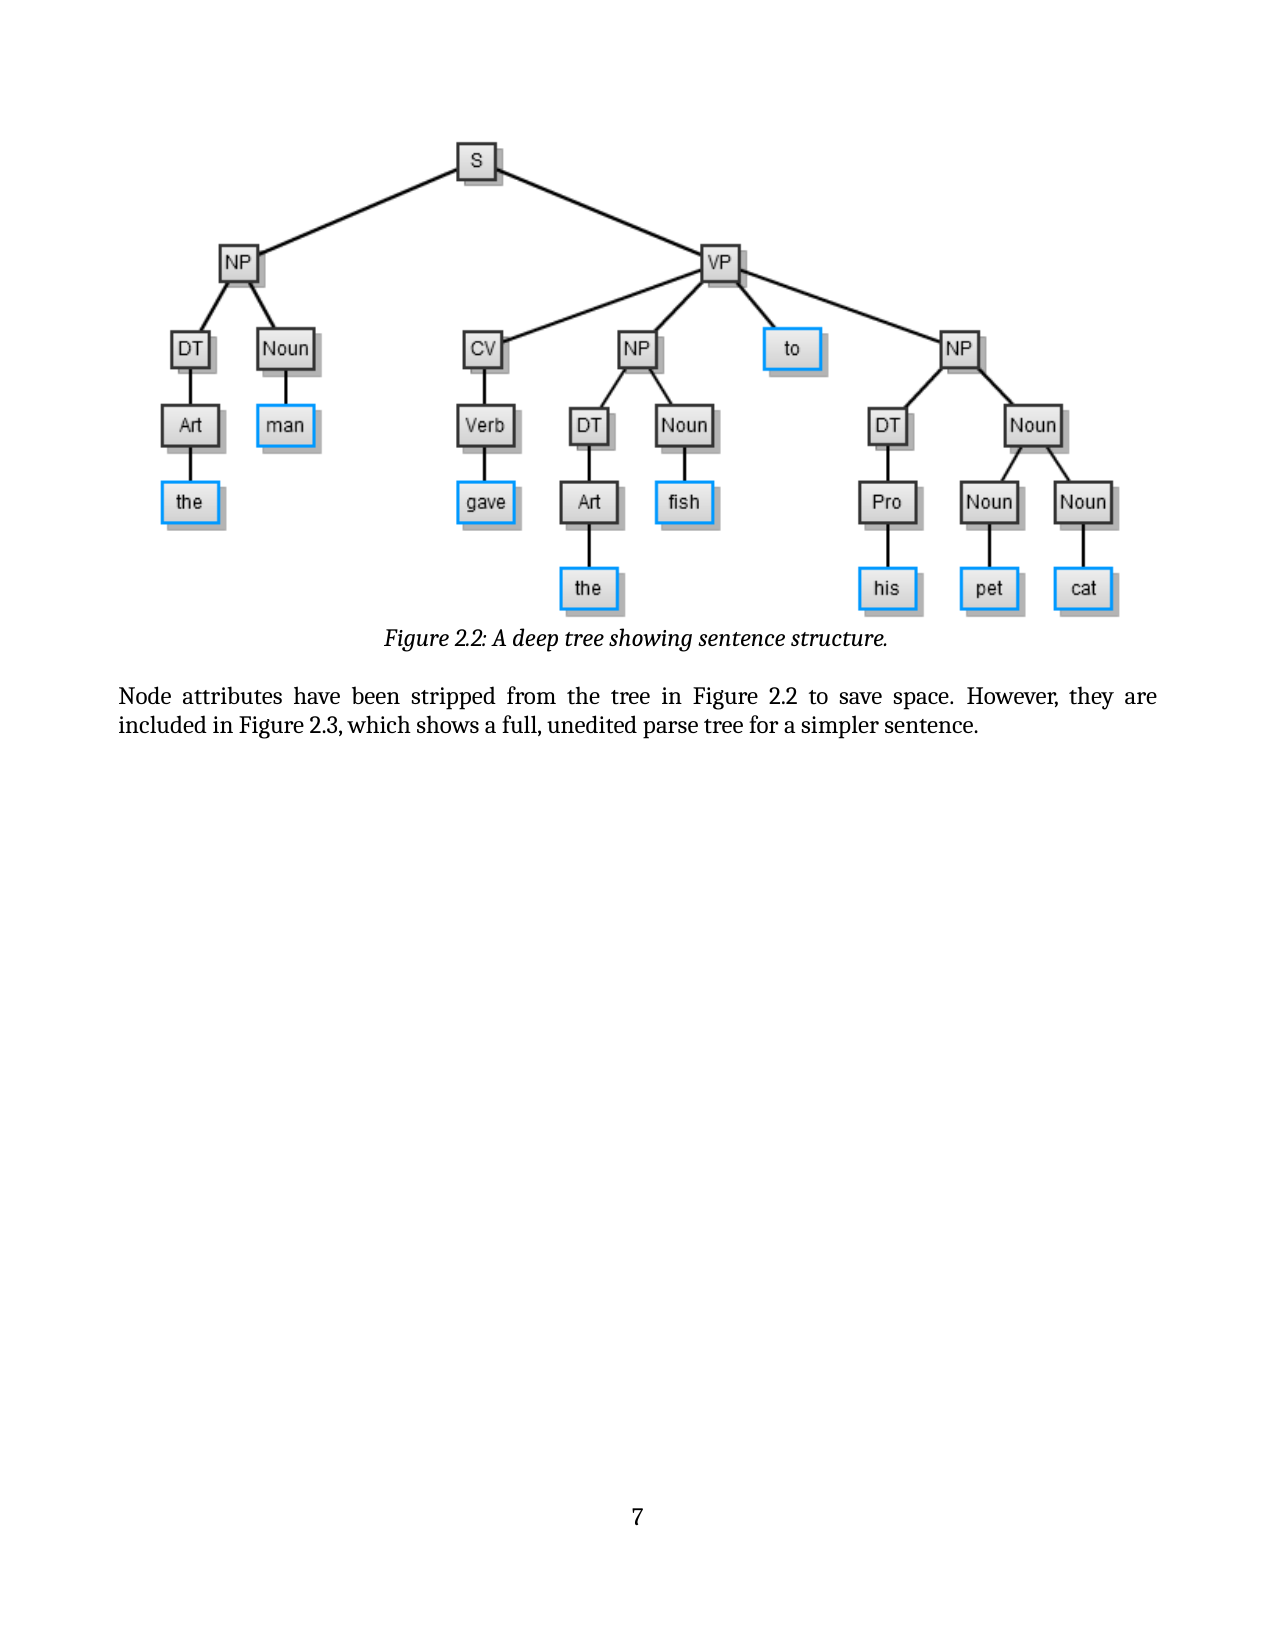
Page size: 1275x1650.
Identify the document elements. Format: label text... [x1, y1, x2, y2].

picture [147, 133, 1129, 625]
text Figure 2.2: A deep tree showing sentence structure. [147, 625, 1128, 653]
text Node attributes have been stripped from the tree in Figure 2.2 to save space. However, they are included in Figure 2.3, which shows a full, unedited parse tree for a simpler sentence. [118, 682, 1157, 739]
